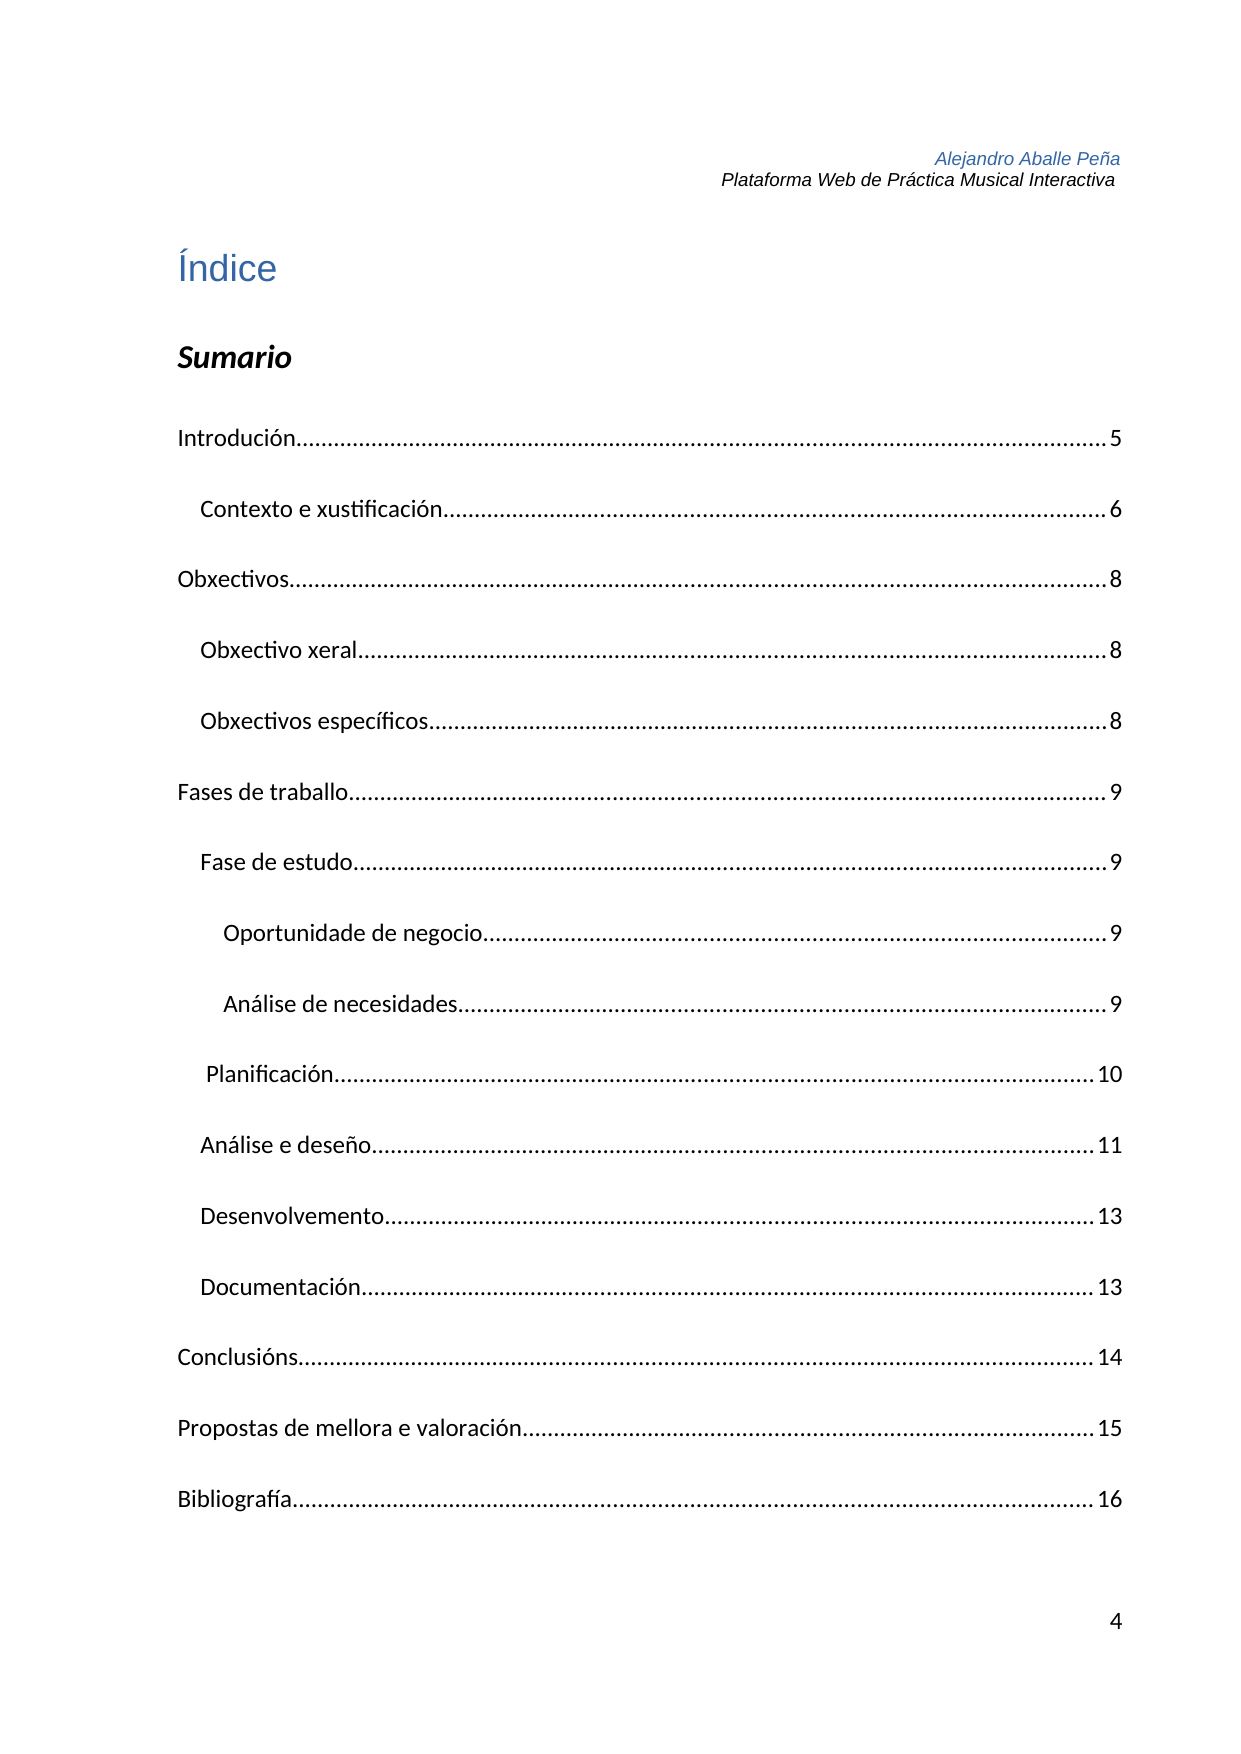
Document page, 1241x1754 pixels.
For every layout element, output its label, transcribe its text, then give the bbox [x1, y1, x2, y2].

text Índice [177, 246, 1122, 289]
text Introdución 5 [177, 422, 1122, 453]
text Bibliografía 16 [177, 1483, 1122, 1513]
text Análise de necesidades 9 [223, 988, 1122, 1018]
text Fase de estudo 9 [200, 846, 1122, 877]
text Obxectivos específicos 8 [200, 705, 1122, 736]
text Obxectivo xeral 8 [200, 634, 1122, 665]
text Fases de traballo 9 [177, 776, 1122, 806]
text Contexto e xustificación 6 [200, 493, 1122, 523]
subtitle Sumario [177, 336, 1122, 377]
text Planificación 10 [200, 1059, 1122, 1089]
text Desenvolvemento 13 [200, 1200, 1122, 1231]
text Oportunidade de negocio 9 [223, 917, 1122, 948]
text Análise e deseño 11 [200, 1129, 1122, 1160]
text Conclusións 14 [177, 1342, 1122, 1372]
text Documentación 13 [200, 1271, 1122, 1301]
text Obxectivos 8 [177, 563, 1122, 594]
text Propostas de mellora e valoración 15 [177, 1412, 1122, 1443]
